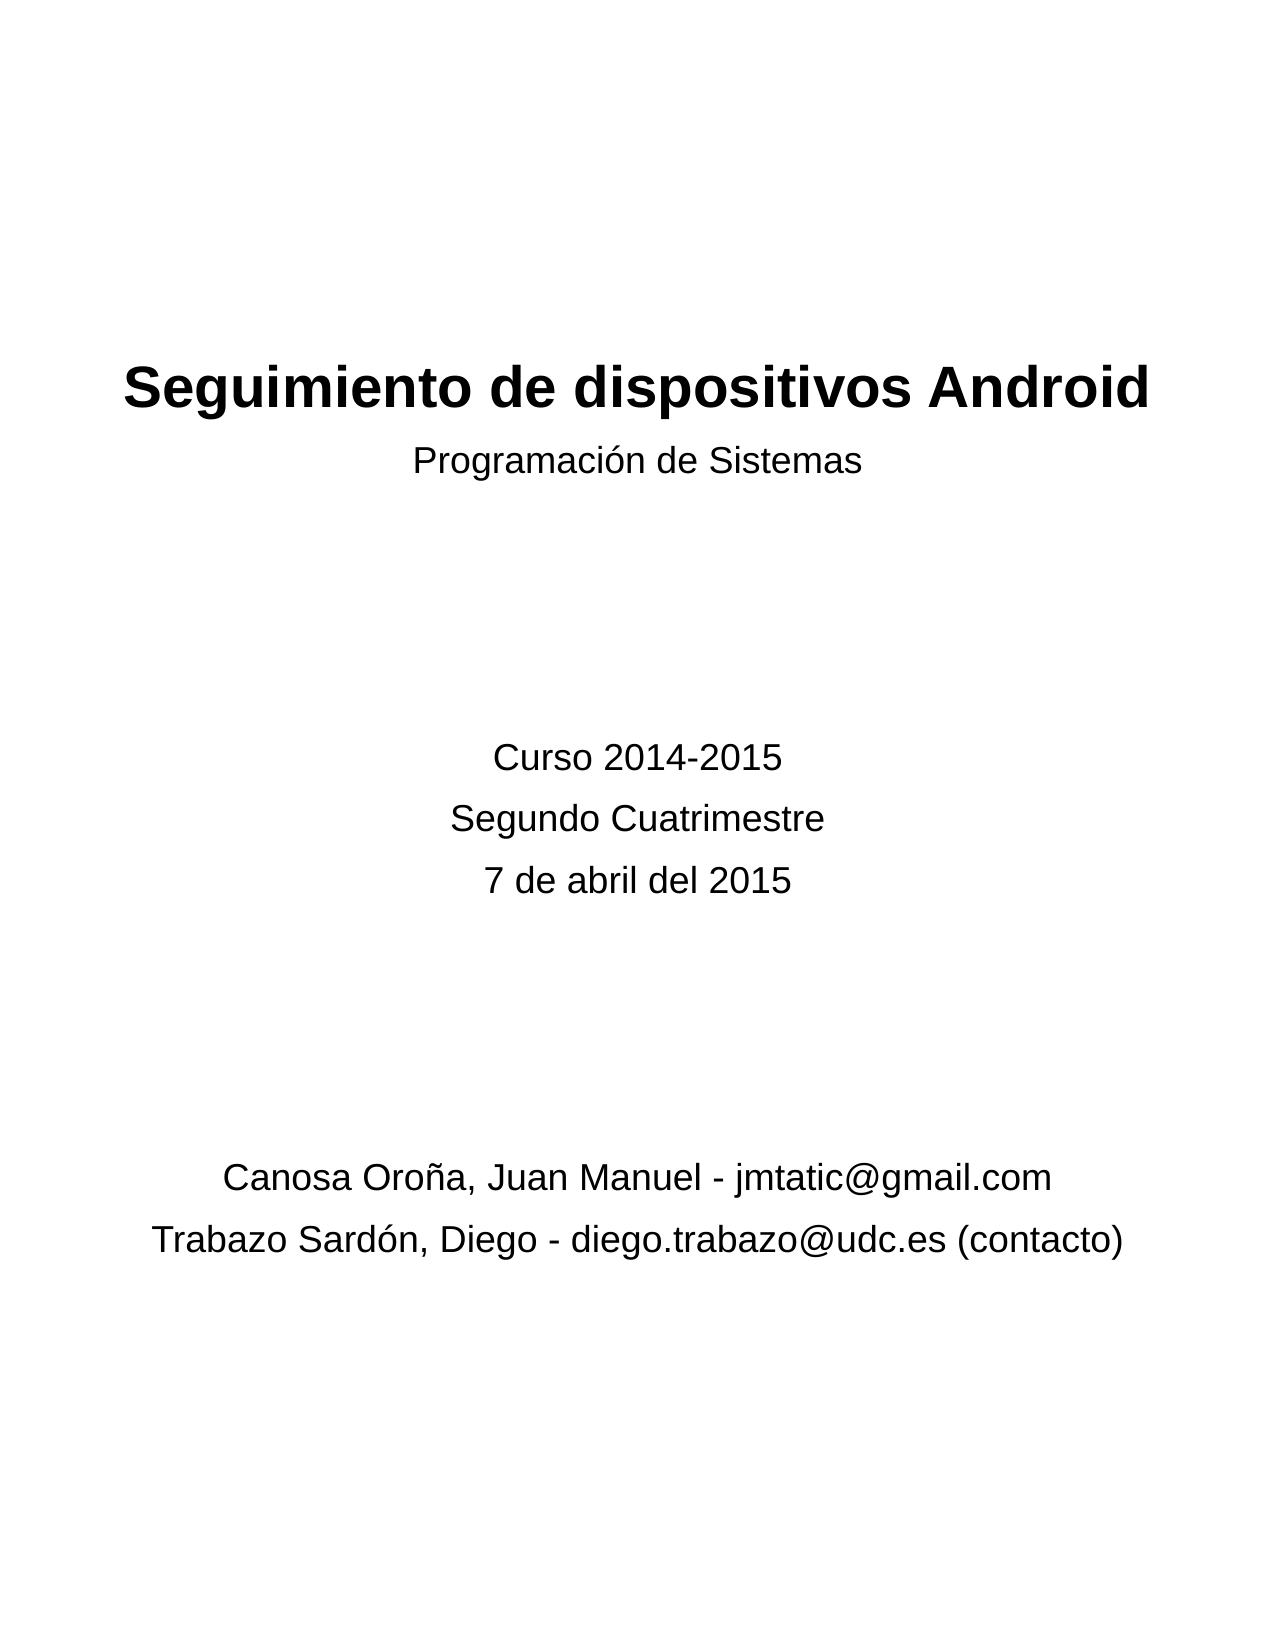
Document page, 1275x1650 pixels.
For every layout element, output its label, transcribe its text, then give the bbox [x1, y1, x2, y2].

title Seguimiento de dispositivos Android [118, 352, 1157, 419]
subtitle Programación de Sistemas [118, 438, 1157, 481]
subtitle Curso 2014-2015 [118, 735, 1157, 778]
subtitle Segundo Cuatrimestre [118, 797, 1157, 840]
subtitle Canosa Oroña, Juan Manuel - jmtatic@gmail.com [118, 1155, 1157, 1198]
subtitle 7 de abril del 2015 [118, 858, 1157, 902]
subtitle Trabazo Sardón, Diego - diego.trabazo@udc.es (contacto) [118, 1217, 1157, 1260]
